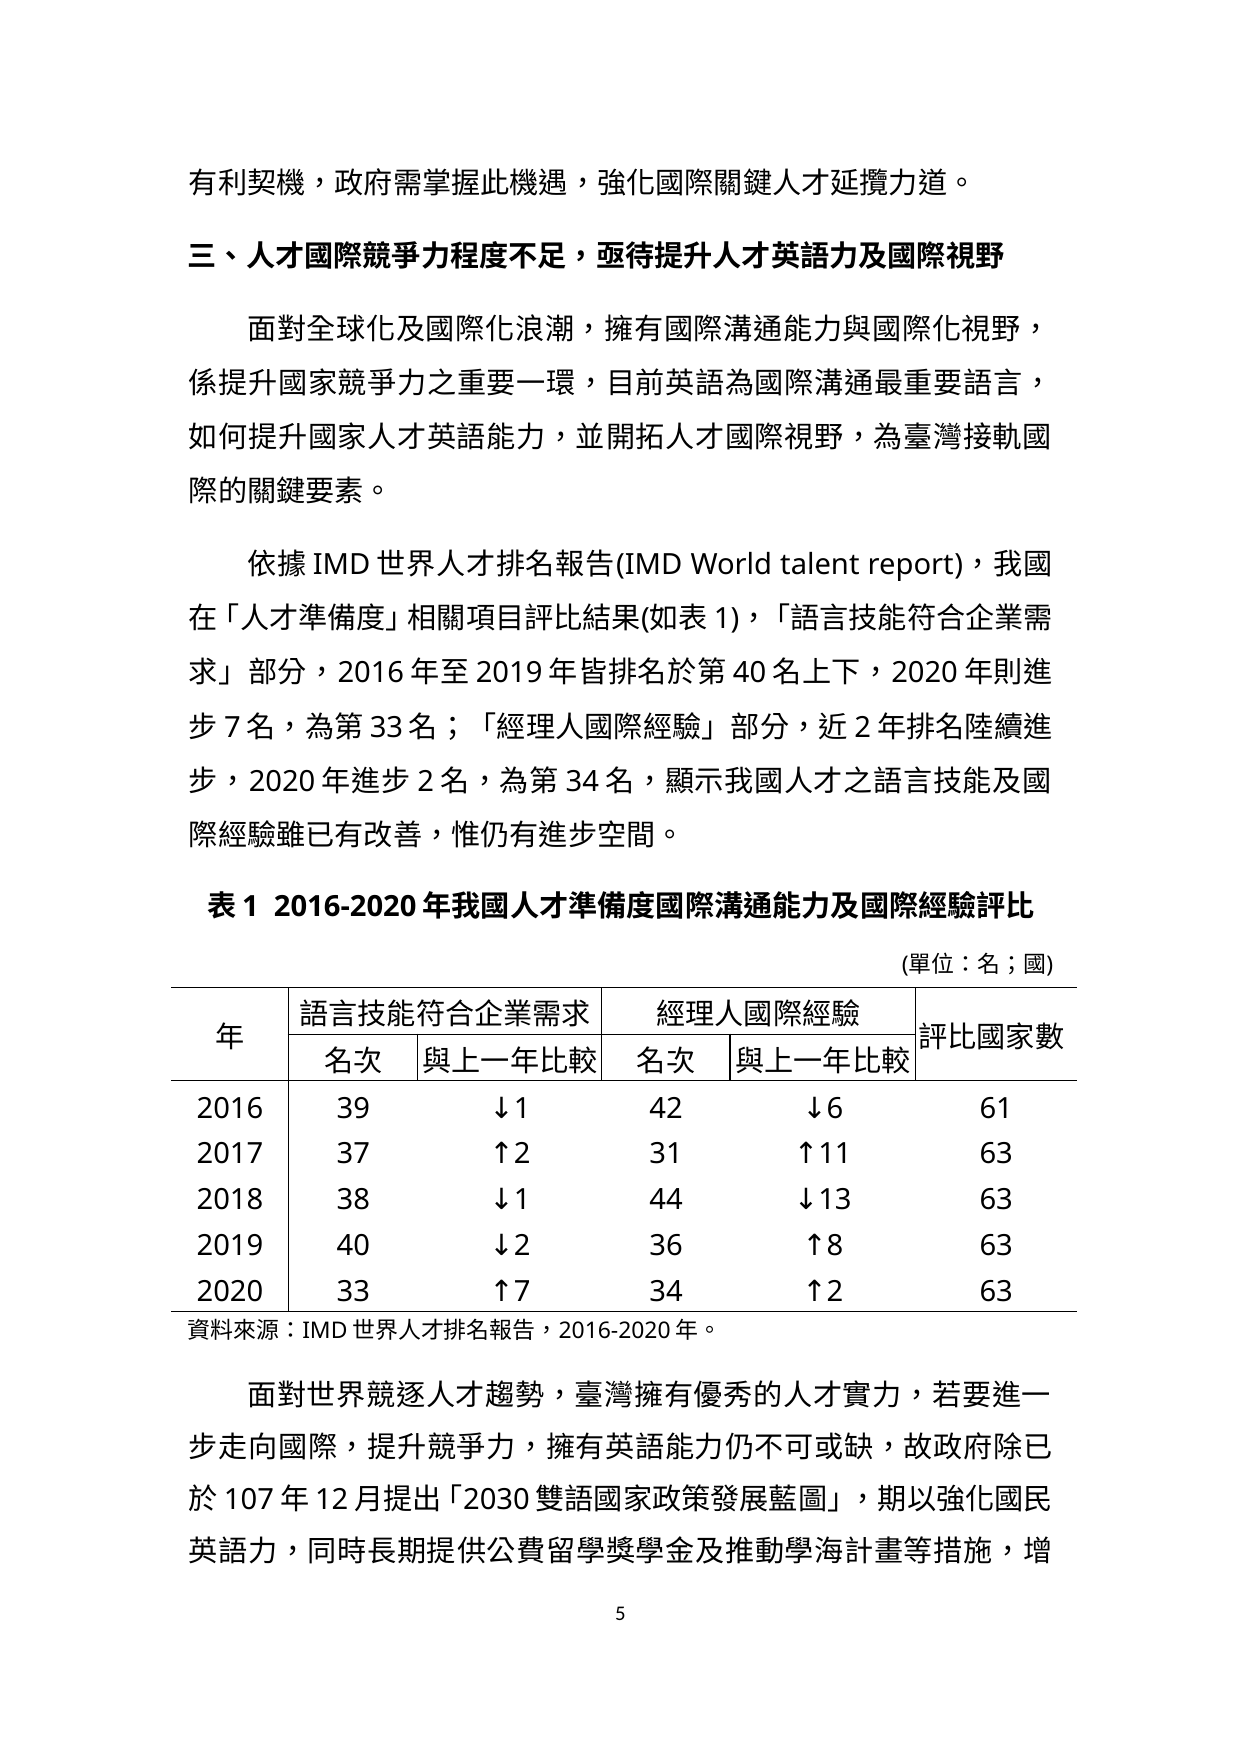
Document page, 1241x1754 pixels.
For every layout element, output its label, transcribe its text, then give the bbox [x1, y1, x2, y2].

table_cell 2017 [171, 1127, 288, 1173]
table_cell 39 [289, 1081, 418, 1127]
table_cell 名次 [602, 1035, 729, 1080]
text 面對世界競逐人才趨勢，臺灣擁有優秀的人才實力，若要進一步走向國際，提升競爭力，擁有英語能力仍不可或缺，故政府除已於107年12月提出「2030雙語國家政策發展藍圖」，期以強化國民英語力，同時長期提供公費留學獎學金及推動學海計畫等措施，增 [189, 1364, 1053, 1572]
table_cell ↑2 [418, 1127, 602, 1173]
table_cell 33 [289, 1265, 418, 1311]
table_header 語言技能符合企業需求 [289, 988, 601, 1033]
table_cell 38 [289, 1173, 418, 1219]
table_cell ↑2 [730, 1265, 915, 1311]
table_cell ↓1 [418, 1173, 602, 1219]
table_cell 36 [602, 1219, 730, 1265]
table_cell ↓1 [418, 1081, 602, 1127]
table_header 評比國家數 [916, 988, 1077, 1080]
text 依據IMD世界人才排名報告(IMD World talent report)，我國在「人才準備度」相關項目評比結果(如表1)，「語言技能符合企業需求」部分，2016年至2019年皆排名於第40名上下，2020年則進步7名，為第33名；「經理人國際經驗」部分，近2年排名陸續進步，2020年進步2名，為第34名，顯示我國人才之語言技能及國際經驗雖已有改善，惟仍有進步空間。 [189, 531, 1053, 856]
table_cell ↑11 [730, 1127, 915, 1173]
table_cell 2019 [171, 1219, 288, 1265]
table_cell ↑7 [418, 1265, 602, 1311]
table_cell 61 [915, 1081, 1077, 1127]
table_cell 與上一年比較 [418, 1035, 601, 1080]
table_cell 63 [915, 1219, 1077, 1265]
text 資料來源：IMD世界人才排名報告，2016-2020年。 [187, 1312, 1053, 1345]
table_cell 63 [915, 1127, 1077, 1173]
table_cell 與上一年比較 [731, 1035, 915, 1080]
text 有利契機，政府需掌握此機遇，強化國際關鍵人才延攬力道。 [189, 150, 1053, 204]
table_cell 2016 [171, 1081, 288, 1127]
text (單位：名；國) [189, 946, 1053, 979]
table_cell 37 [289, 1127, 418, 1173]
table_cell 63 [915, 1173, 1077, 1219]
table_cell ↑8 [730, 1219, 915, 1265]
table_cell ↓13 [730, 1173, 915, 1219]
table_cell 44 [602, 1173, 730, 1219]
table_cell ↓2 [418, 1219, 602, 1265]
text 面對全球化及國際化浪潮，擁有國際溝通能力與國際化視野，係提升國家競爭力之重要一環，目前英語為國際溝通最重要語言，如何提升國家人才英語能力，並開拓人才國際視野，為臺灣接軌國際的關鍵要素。 [189, 296, 1053, 512]
table_cell 2018 [171, 1173, 288, 1219]
table_cell 34 [602, 1265, 730, 1311]
table_header 經理人國際經驗 [602, 988, 915, 1033]
table_cell 2020 [171, 1265, 288, 1311]
table_cell 63 [915, 1265, 1077, 1311]
text 三、人才國際競爭力程度不足，亟待提升人才英語力及國際視野 [187, 223, 1053, 277]
table_cell 31 [602, 1127, 730, 1173]
table_cell 40 [289, 1219, 418, 1265]
table_cell 名次 [289, 1035, 417, 1080]
table_cell 42 [602, 1081, 730, 1127]
text 表1 2016-2020年我國人才準備度國際溝通能力及國際經驗評比 [189, 875, 1053, 927]
table_cell ↓6 [730, 1081, 915, 1127]
table_header 年 [171, 988, 288, 1080]
